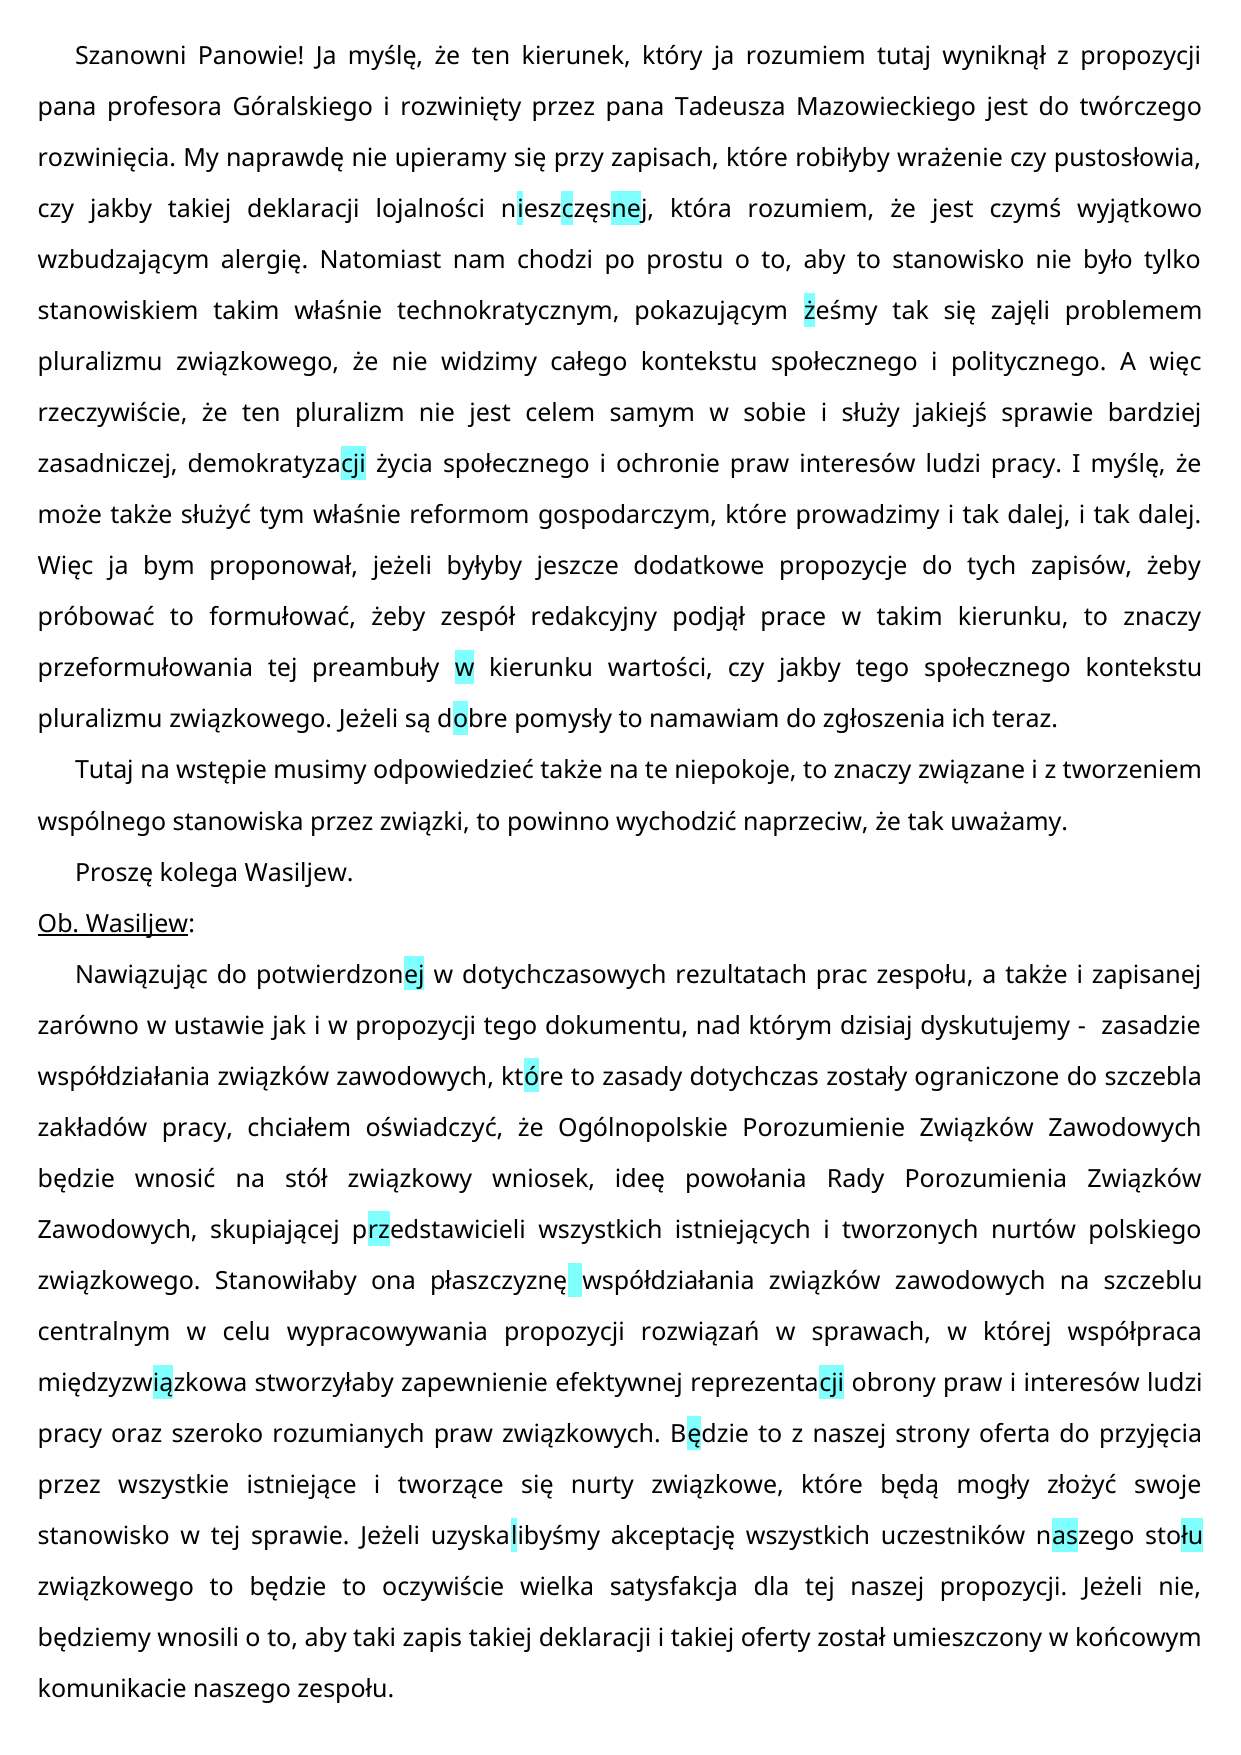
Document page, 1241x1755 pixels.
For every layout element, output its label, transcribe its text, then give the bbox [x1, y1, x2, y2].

text Proszę kolega Wasiljew. [37, 854, 1203, 888]
text Nawiązując do potwierdzonej w dotychczasowych rezultatach prac zespołu, a także i zapisanej zarówno w ustawie jak i w propozycji tego dokumentu, nad którym dzisiaj dyskutujemy - zasadzie współdziałania związków zawodowych, które to zasady dotychczas zostały ograniczone do szczebla zakładów pracy, chciałem oświadczyć, że Ogólnopolskie Porozumienie Związków Zawodowych będzie wnosić na stół związkowy wniosek, ideę powołania Rady Porozumienia Związków Zawodowych, skupiającej przedstawicieli wszystkich istniejących i tworzonych nurtów polskiego związkowego. Stanowiłaby ona płaszczyznę współdziałania związków zawodowych na szczeblu centralnym w celu wypracowywania propozycji rozwiązań w sprawach, w której współpraca międzyzwiązkowa stworzyłaby zapewnienie efektywnej reprezentacji obrony praw i interesów ludzi pracy oraz szeroko rozumianych praw związkowych. Będzie to z naszej strony oferta do przyjęcia przez wszystkie istniejące i tworzące się nurty związkowe, które będą mogły złożyć swoje stanowisko w tej sprawie. Jeżeli uzyskalibyśmy akceptację wszystkich uczestników naszego stołu związkowego to będzie to oczywiście wielka satysfakcja dla tej naszej propozycji. Jeżeli nie, będziemy wnosili o to, aby taki zapis takiej deklaracji i takiej oferty został umieszczony w końcowym komunikacie naszego zespołu. [37, 956, 1203, 1705]
text Ob. Wasiljew: [37, 905, 1203, 939]
text Tutaj na wstępie musimy odpowiedzieć także na te niepokoje, to znaczy związane i z tworzeniem wspólnego stanowiska przez związki, to powinno wychodzić naprzeciw, że tak uważamy. [37, 752, 1203, 837]
text Szanowni Panowie! Ja myślę, że ten kierunek, który ja rozumiem tutaj wyniknął z propozycji pana profesora Góralskiego i rozwinięty przez pana Tadeusza Mazowieckiego jest do twórczego rozwinięcia. My naprawdę nie upieramy się przy zapisach, które robiłyby wrażenie czy pustosłowia, czy jakby takiej deklaracji lojalności nieszczęsnej, która rozumiem, że jest czymś wyjątkowo wzbudzającym alergię. Natomiast nam chodzi po prostu o to, aby to stanowisko nie było tylko stanowiskiem takim właśnie technokratycznym, pokazującym żeśmy tak się zajęli problemem pluralizmu związkowego, że nie widzimy całego kontekstu społecznego i politycznego. A więc rzeczywiście, że ten pluralizm nie jest celem samym w sobie i służy jakiejś sprawie bardziej zasadniczej, demokratyzacji życia społecznego i ochronie praw interesów ludzi pracy. I myślę, że może także służyć tym właśnie reformom gospodarczym, które prowadzimy i tak dalej, i tak dalej. Więc ja bym proponował, jeżeli byłyby jeszcze dodatkowe propozycje do tych zapisów, żeby próbować to formułować, żeby zespół redakcyjny podjął prace w takim kierunku, to znaczy przeformułowania tej preambuły w kierunku wartości, czy jakby tego społecznego kontekstu pluralizmu związkowego. Jeżeli są dobre pomysły to namawiam do zgłoszenia ich teraz. [37, 37, 1203, 735]
